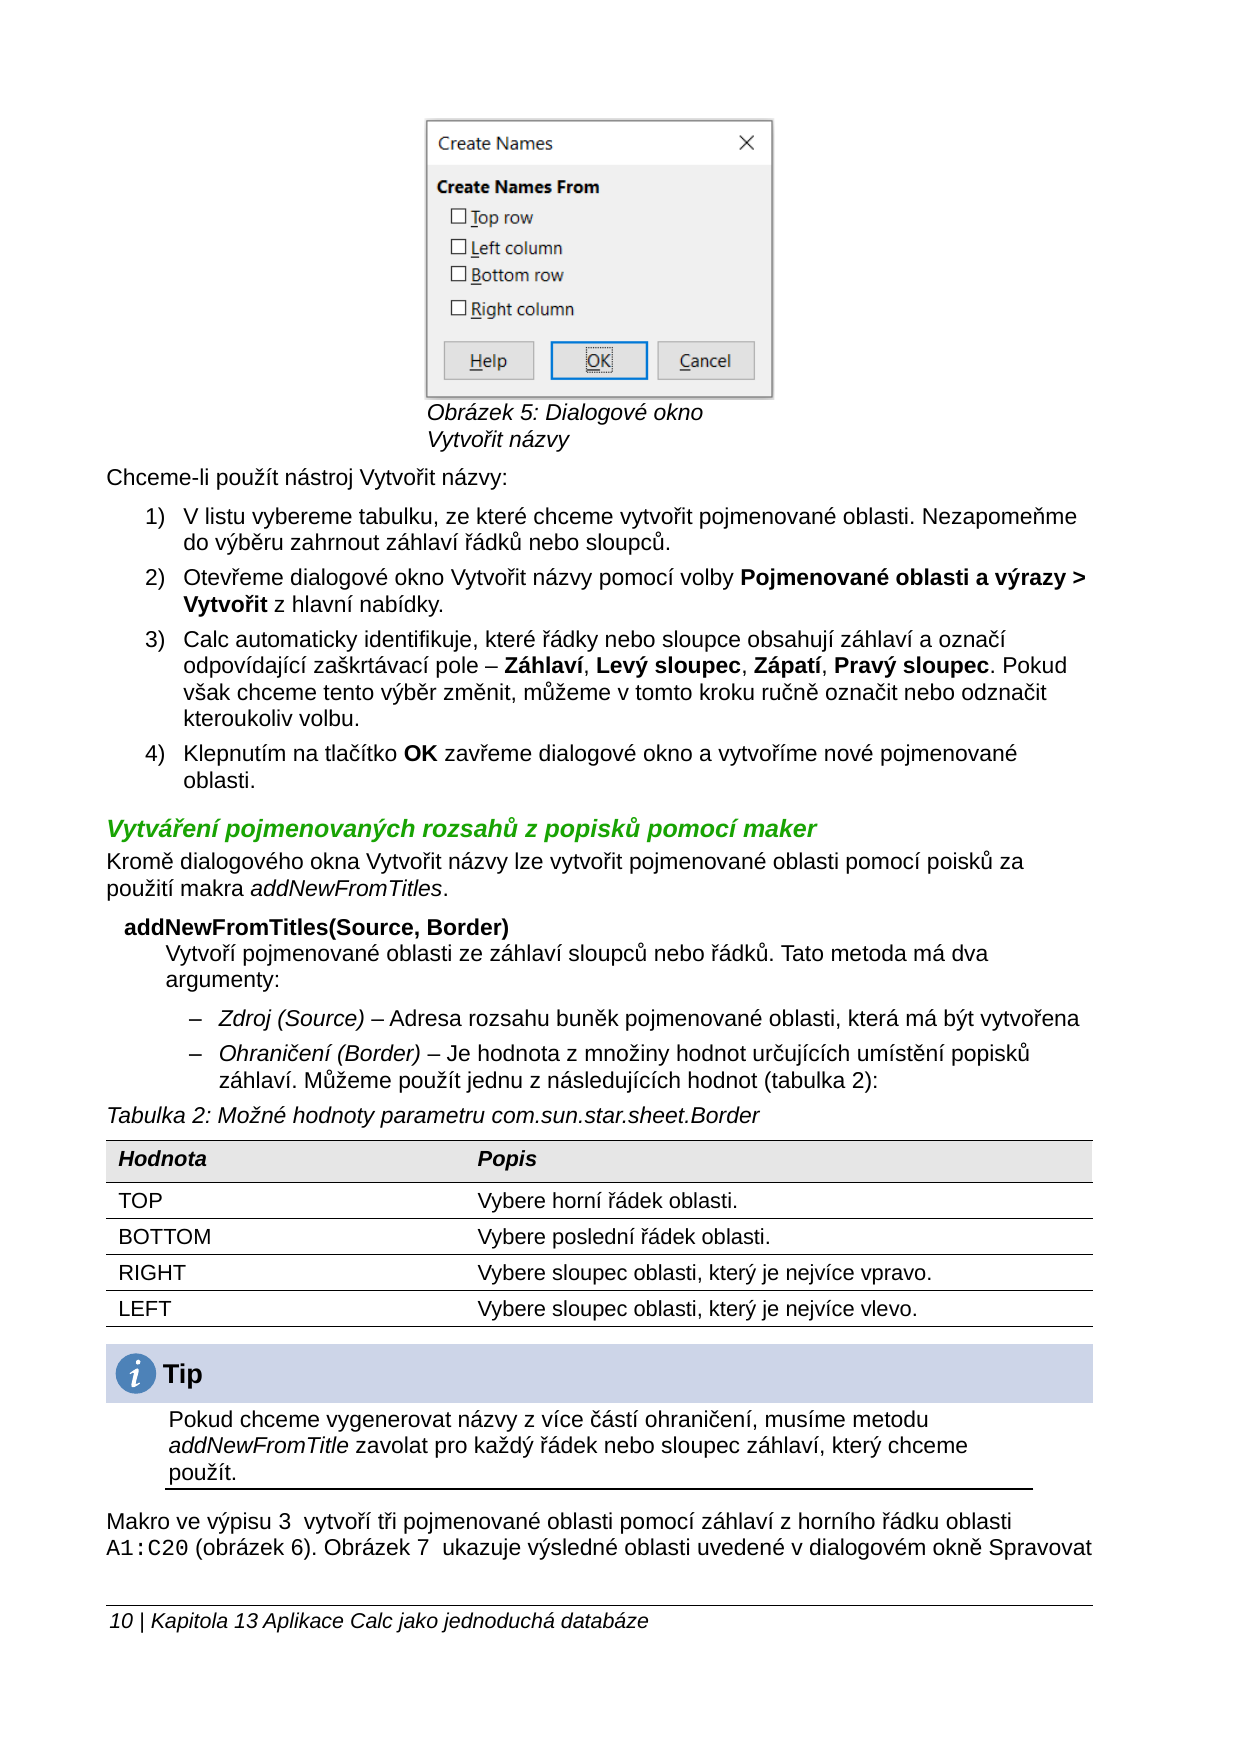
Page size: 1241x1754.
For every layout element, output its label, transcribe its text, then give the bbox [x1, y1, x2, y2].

list Zdroj (Source) – Adresa rozsahu buněk pojmenované oblasti, která má být vytvořena [189, 1005, 1093, 1031]
table_header Popis [466, 1141, 1092, 1182]
text Chceme-li použít nástroj Vytvořit názvy: [106, 464, 1093, 490]
text Tabulka 2: Možné hodnoty parametru com.sun.star.sheet.Border [106, 1102, 1093, 1128]
text Makro ve výpisu 3 vytvoří tři pojmenované oblasti pomocí záhlaví z horního řádku oblasti A1:C20 (obrázek 6). Obrázek 7 ukazuje výsledné oblasti uvedené v dialogovém okně Spravovat [106, 1508, 1093, 1563]
table_cell LEFT [106, 1291, 466, 1326]
text Pokud chceme vygenerovat názvy z více částí ohraničení, musíme metodu addNewFromTitle zavolat pro každý řádek nebo sloupec záhlaví, který chceme použít. [165, 1403, 1033, 1488]
text Vytvoří pojmenované oblasti ze záhlaví sloupců nebo řádků. Tato metoda má dva argumenty: [165, 940, 1093, 992]
table_cell Vybere poslední řádek oblasti. [466, 1219, 1092, 1254]
table_header Hodnota [106, 1141, 466, 1182]
table_cell RIGHT [106, 1255, 466, 1290]
picture [424, 118, 775, 400]
table_cell Vybere sloupec oblasti, který je nejvíce vpravo. [466, 1255, 1092, 1290]
table_cell TOP [106, 1183, 466, 1218]
table_cell BOTTOM [106, 1219, 466, 1254]
text Obrázek 5: Dialogové okno Vytvořit názvy [427, 400, 772, 452]
list Calc automaticky identifikuje, které řádky nebo sloupce obsahují záhlaví a označí odpovídající zaškrtávací pole – Záhlaví, Levý sloupec, Zápatí, Pravý sloupec. Pokud však chceme tento výběr změnit, můžeme v tomto kroku ručně označit nebo odznačit kteroukoliv volbu. [165, 626, 1093, 731]
list V listu vybereme tabulku, ze které chceme vytvořit pojmenované oblasti. Nezapomeňme do výběru zahrnout záhlaví řádků nebo sloupců. [165, 503, 1093, 556]
list Klepnutím na tlačítko OK zavřeme dialogové okno a vytvoříme nové pojmenované oblasti. [165, 740, 1093, 793]
subtitle Tip [106, 1344, 1093, 1403]
subtitle Vytváření pojmenovaných rozsahů z popisků pomocí maker [106, 813, 1093, 842]
text addNewFromTitles(Source, Border) [124, 913, 1093, 940]
text Kromě dialogového okna Vytvořit názvy lze vytvořit pojmenované oblasti pomocí poisků za použití makra addNewFromTitles. [106, 848, 1093, 901]
table_cell Vybere horní řádek oblasti. [466, 1183, 1092, 1218]
list Otevřeme dialogové okno Vytvořit názvy pomocí volby Pojmenované oblasti a výrazy > Vytvořit z hlavní nabídky. [165, 564, 1093, 617]
table_cell Vybere sloupec oblasti, který je nejvíce vlevo. [466, 1291, 1092, 1326]
list Ohraničení (Border) – Je hodnota z množiny hodnot určujících umístění popisků záhlaví. Můžeme použít jednu z následujících hodnot (tabulka 2): [189, 1040, 1093, 1093]
